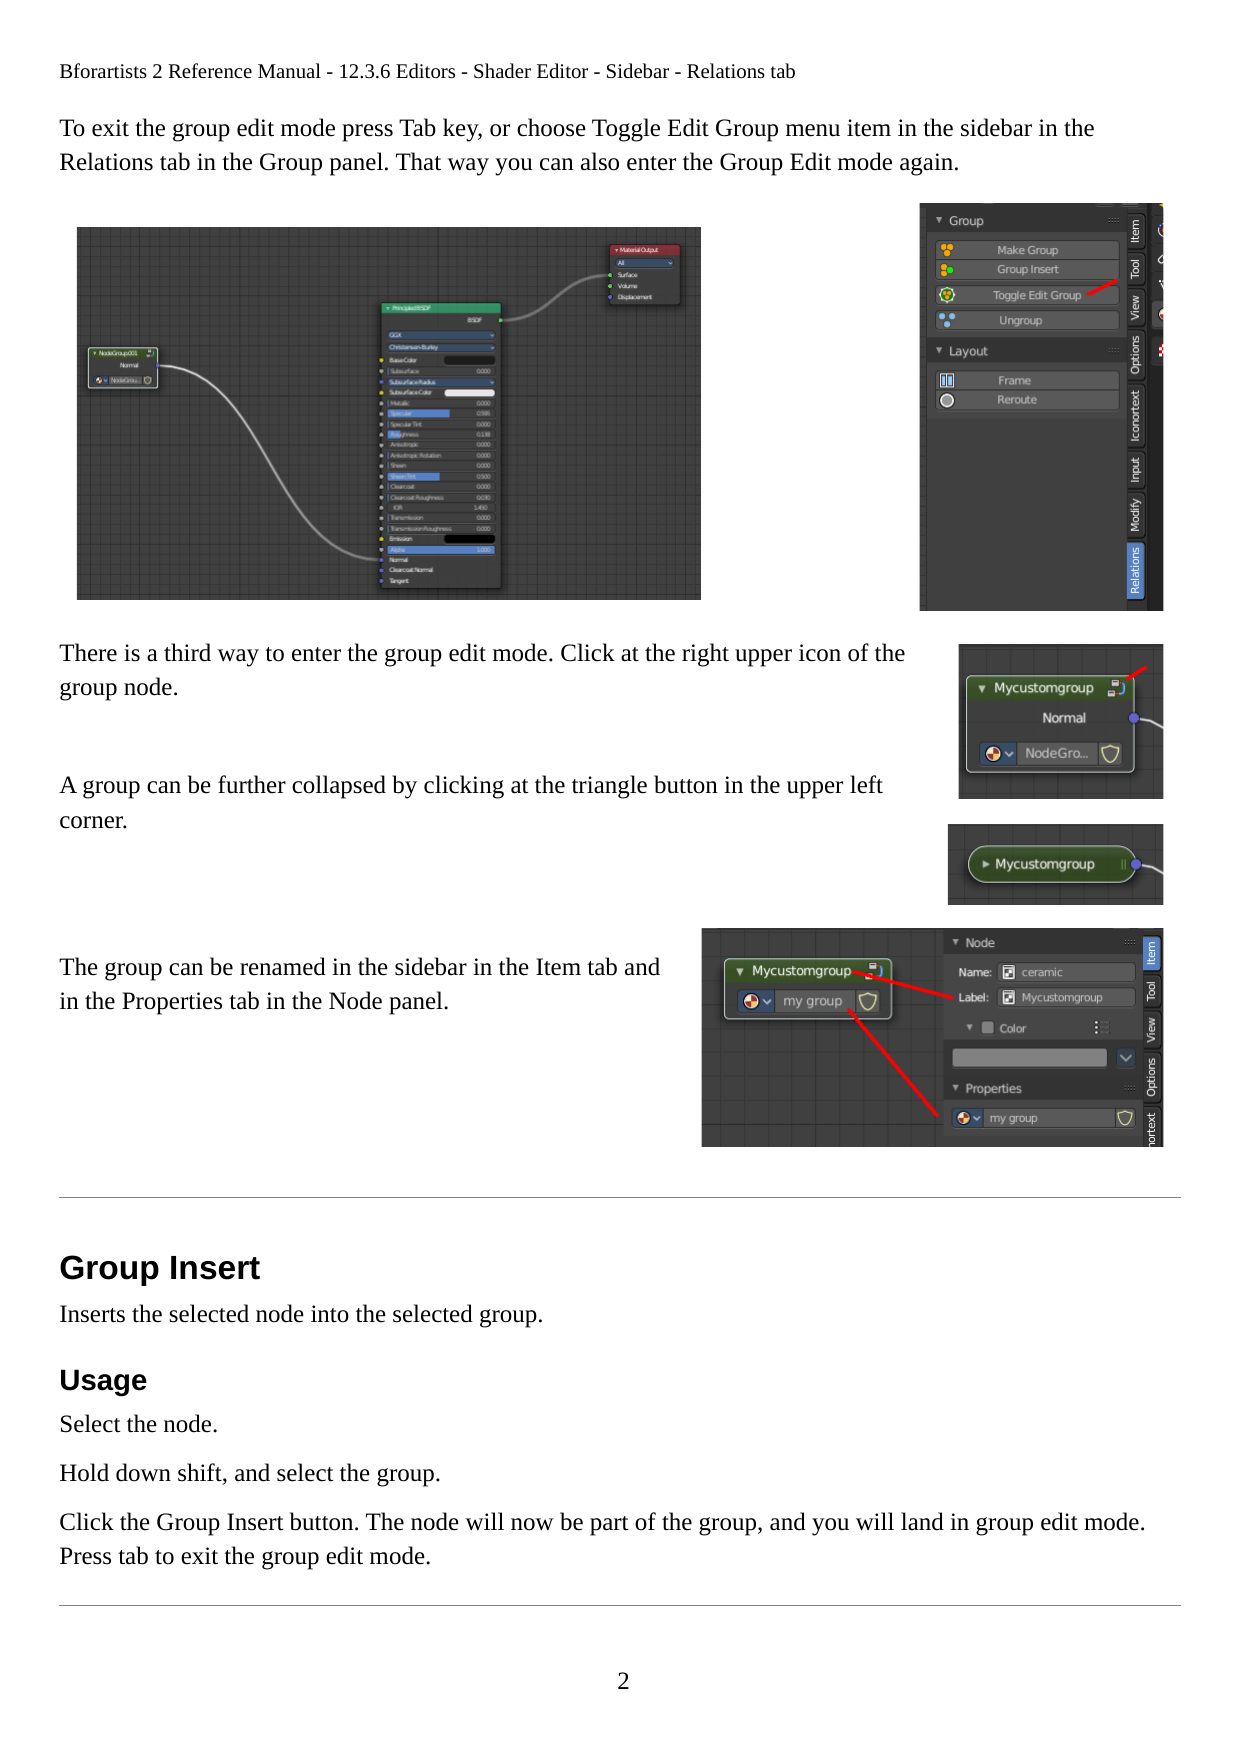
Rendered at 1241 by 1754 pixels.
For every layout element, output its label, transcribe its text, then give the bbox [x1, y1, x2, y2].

text Select the node. [59, 1409, 1181, 1437]
text There is a third way to enter the group edit mode. Click at the right upper icon of the group node. [59, 638, 1181, 701]
text A group can be further collapsed by clicking at the triangle button in the upper left corner. [59, 770, 1181, 833]
picture [701, 928, 1164, 1147]
subtitle Group Insert [59, 1248, 1181, 1286]
text Hold down shift, and select the group. [59, 1458, 1181, 1487]
text Click the Group Insert button. The node will now be part of the group, and you will land in group edit mode. Press tab to exit the group edit mode. [59, 1507, 1181, 1570]
text Inserts the selected node into the selected group. [59, 1299, 1181, 1328]
text The group can be renamed in the sidebar in the Item tab and in the Properties tab in the Node panel. [59, 952, 701, 1015]
picture [919, 203, 1164, 611]
subtitle Usage [59, 1362, 1181, 1396]
picture [947, 824, 1164, 905]
picture [76, 227, 701, 600]
picture [958, 644, 1164, 799]
text To exit the group edit mode press Tab key, or choose Toggle Edit Group menu item in the sidebar in the Relations tab in the Group panel. That way you can also enter the Group Edit mode again. [59, 113, 1181, 176]
